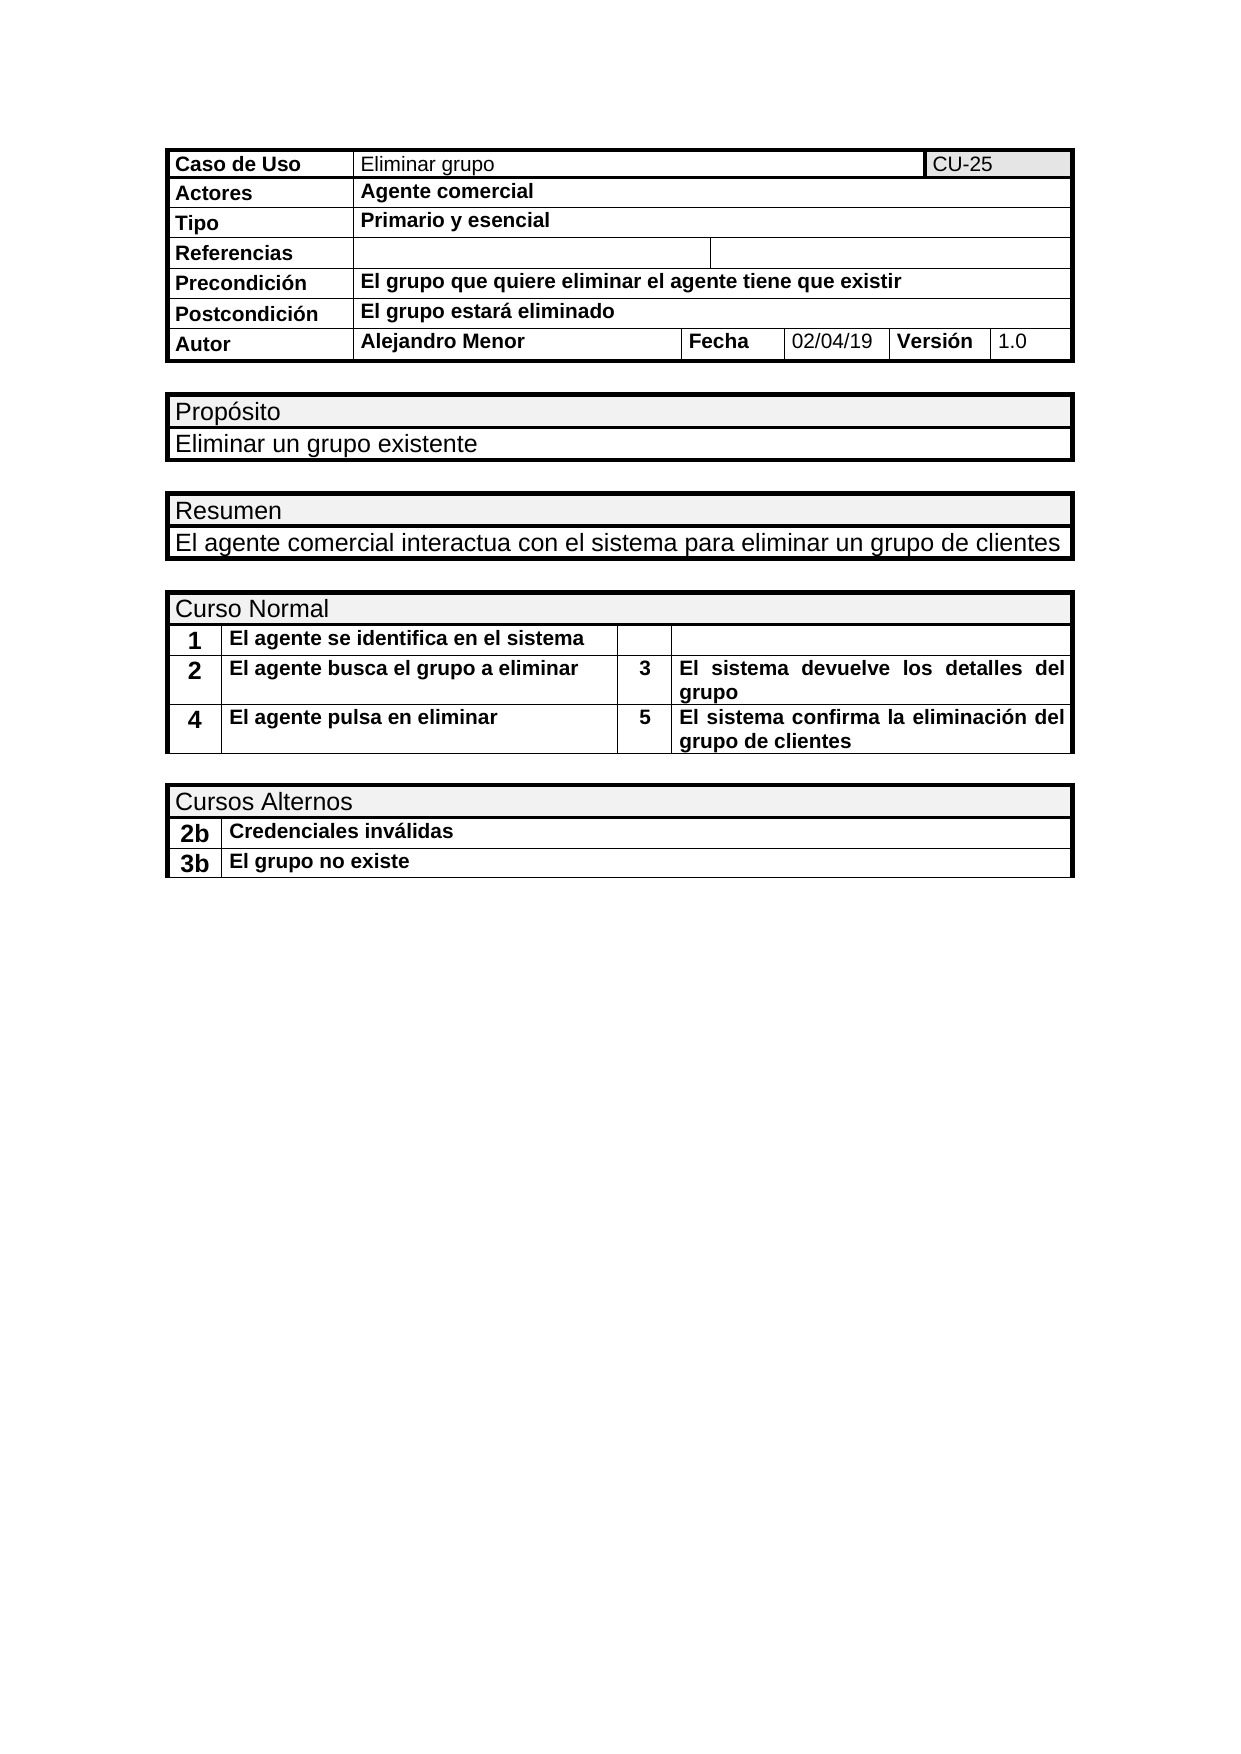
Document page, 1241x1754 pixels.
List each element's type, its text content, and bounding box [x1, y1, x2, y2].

table_cell Autor [170, 329, 353, 359]
table_cell 02/04/19 [785, 329, 889, 359]
table_cell Fecha [682, 329, 784, 359]
table_cell El agente se identifica en el sistema [222, 626, 617, 655]
table_cell Precondición [170, 269, 353, 298]
table_cell Credenciales inválidas [222, 819, 1070, 848]
table_header CU-25 [927, 152, 1070, 176]
table_cell El sistema confirma la eliminación del grupo de clientes [672, 705, 1070, 753]
table_cell Versión [890, 329, 990, 359]
table_cell 2b [170, 819, 221, 848]
table_cell 3b [170, 849, 221, 877]
table_cell El grupo no existe [222, 849, 1070, 877]
table_cell Postcondición [170, 299, 353, 328]
table_cell 2 [170, 656, 221, 704]
table_cell 1.0 [991, 329, 1070, 359]
table_cell Tipo [170, 208, 353, 237]
table_cell 3 [618, 656, 671, 704]
table_header Eliminar grupo [354, 152, 923, 176]
table_header Resumen [170, 496, 1070, 524]
table_cell 5 [618, 705, 671, 753]
table_cell Alejandro Menor [354, 329, 681, 359]
table_cell Actores [170, 179, 353, 207]
table_cell El grupo estará eliminado [354, 299, 1070, 328]
table_cell [711, 238, 1070, 267]
table_header Propósito [170, 397, 1070, 426]
table_cell El agente pulsa en eliminar [222, 705, 617, 753]
table_cell Eliminar un grupo existente [170, 429, 1070, 457]
table_cell [618, 626, 671, 655]
table_cell 4 [170, 705, 221, 753]
table_cell 1 [170, 626, 221, 655]
table_cell Primario y esencial [354, 208, 1070, 237]
table_header Cursos Alternos [170, 787, 1070, 816]
table_cell El sistema devuelve los detalles del grupo [672, 656, 1070, 704]
table_cell Agente comercial [354, 179, 1070, 207]
table_cell El grupo que quiere eliminar el agente tiene que existir [354, 269, 1070, 298]
table_header Caso de Uso [170, 152, 353, 176]
table_header Curso Normal [170, 595, 1070, 623]
table_cell El agente comercial interactua con el sistema para eliminar un grupo de clientes [170, 528, 1070, 556]
table_cell Referencias [170, 238, 353, 267]
table_cell [354, 238, 710, 267]
table_cell El agente busca el grupo a eliminar [222, 656, 617, 704]
table_cell [672, 626, 1070, 655]
